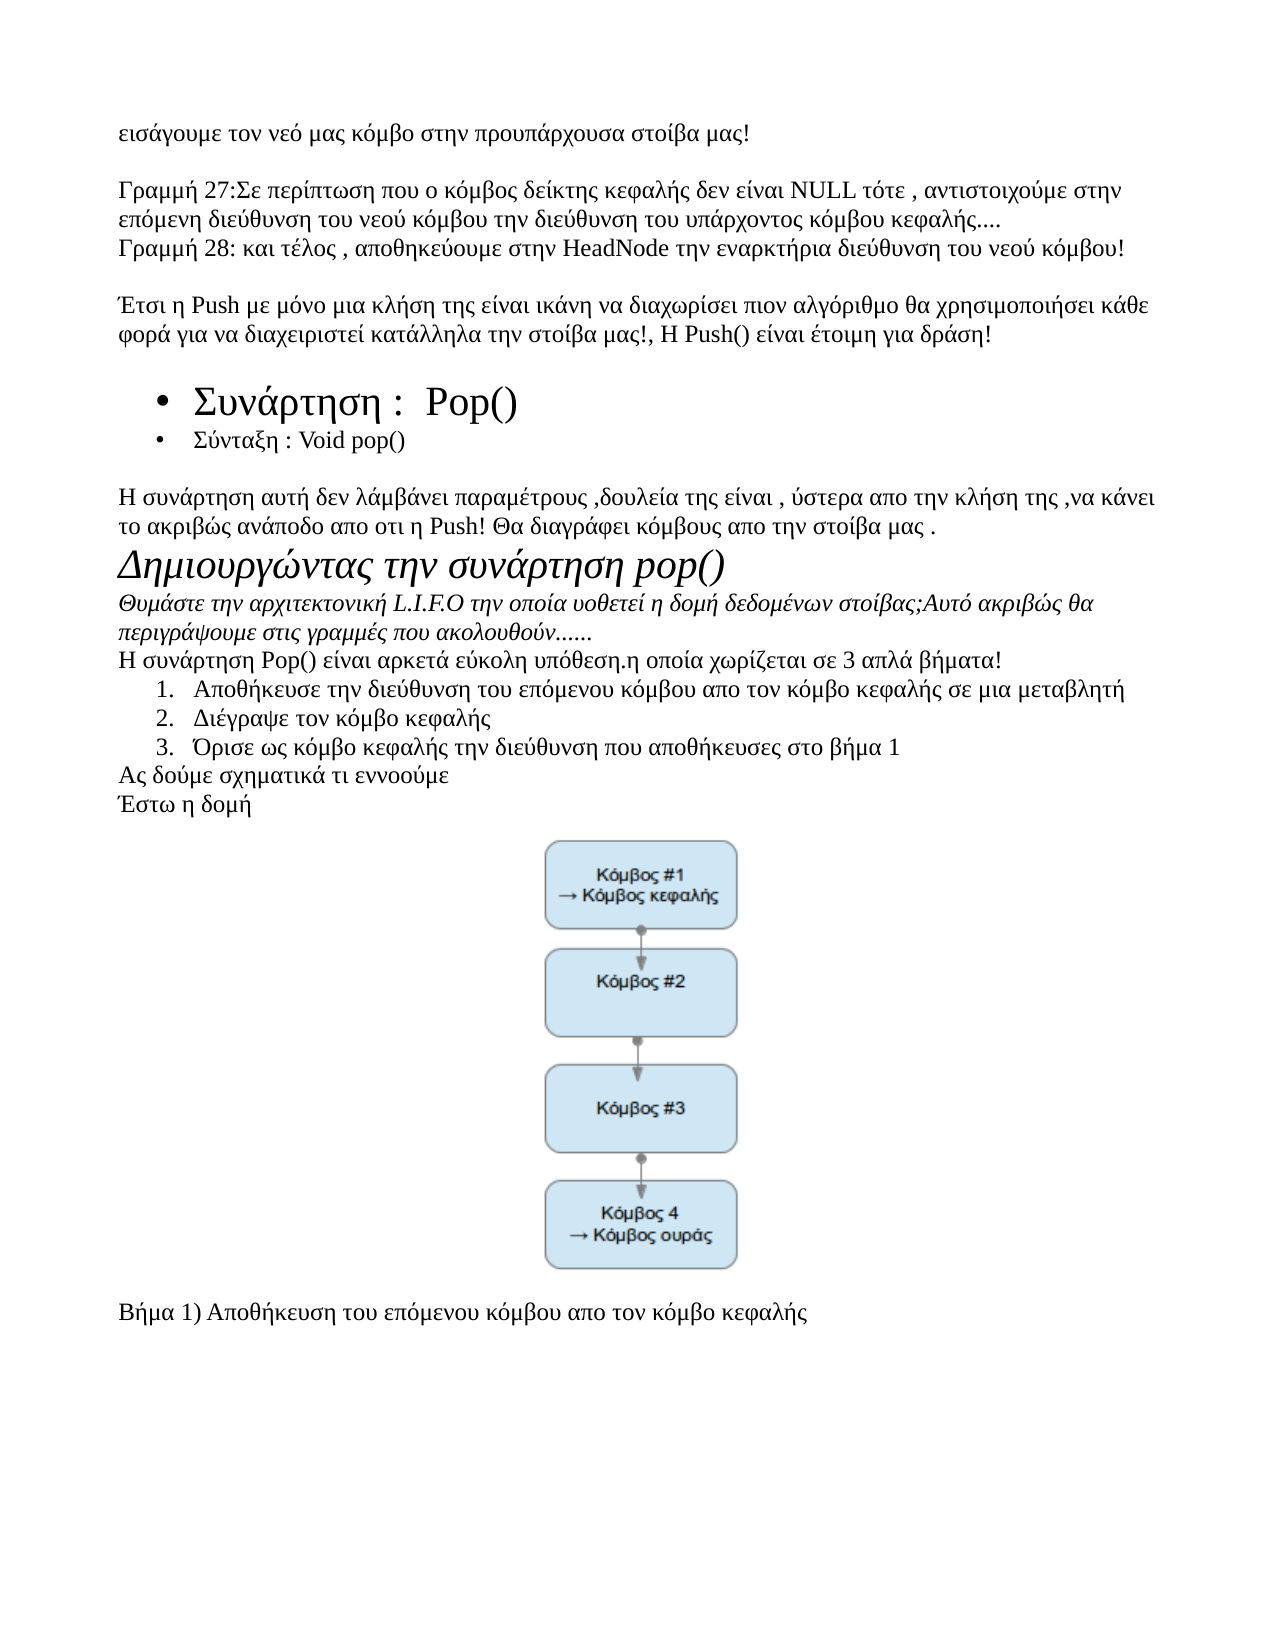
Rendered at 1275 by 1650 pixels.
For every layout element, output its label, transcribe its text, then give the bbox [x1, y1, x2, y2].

list Συνάρτηση : Pop() [156, 377, 1157, 425]
text Θυμάστε την αρχιτεκτονική L.I.F.O την οποία υοθετεί η δομή δεδομένων στοίβας;Αυτό ακριβώς θα περιγράψουμε στις γραμμές που ακολουθούν...... [118, 588, 1157, 645]
text Ας δούμε σχηματικά τι εννοούμε [118, 760, 1157, 789]
picture [523, 817, 752, 1282]
list Διέγραψε τον κόμβο κεφαλής [156, 703, 1157, 732]
list Σύνταξη : Void pop() [156, 425, 1157, 454]
text Βήμα 1) Αποθήκευση του επόμενου κόμβου απο τον κόμβο κεφαλής [118, 1297, 1157, 1326]
text Η συνάρτηση Pop() είναι αρκετά εύκολη υπόθεση.η οποία χωρίζεται σε 3 απλά βήματα! [118, 645, 1157, 674]
text Έτσι η Push με μόνο μια κλήση της είναι ικάνη να διαχωρίσει πιον αλγόριθμο θα χρησιμοποιήσει κάθε φορά για να διαχειριστεί κατάλληλα την στοίβα μας!, Η Push() είναι έτοιμη για δράση! [118, 291, 1157, 348]
text H συνάρτηση αυτή δεν λάμβάνει παραμέτρους ,δουλεία της είναι , ύστερα απο την κλήση της ,να κάνει το ακριβώς ανάποδο απο οτι η Push! Θα διαγράφει κόμβους απο την στοίβα μας . [118, 482, 1157, 540]
text Γραμμή 27:Σε περίπτωση που ο κόμβος δείκτης κεφαλής δεν είναι NULL τότε , αντιστοιχούμε στην επόμενη διεύθυνση του νεού κόμβου την διεύθυνση του υπάρχοντος κόμβου κεφαλής.... [118, 176, 1157, 233]
text Δημιουργώντας την συνάρτηση pop() [118, 540, 1157, 588]
list Όρισε ως κόμβο κεφαλής την διεύθυνση που αποθήκευσες στο βήμα 1 [156, 732, 1157, 760]
list Αποθήκευσε την διεύθυνση του επόμενου κόμβου απο τον κόμβο κεφαλής σε μια μεταβλητή [156, 674, 1157, 703]
text εισάγουμε τον νεό μας κόμβο στην προυπάρχουσα στοίβα μας! [118, 118, 1157, 147]
text Έστω η δομή [118, 789, 1157, 818]
text Γραμμή 28: και τέλος , αποθηκεύουμε στην HeadNode την εναρκτήρια διεύθυνση του νεού κόμβου! [118, 233, 1157, 262]
